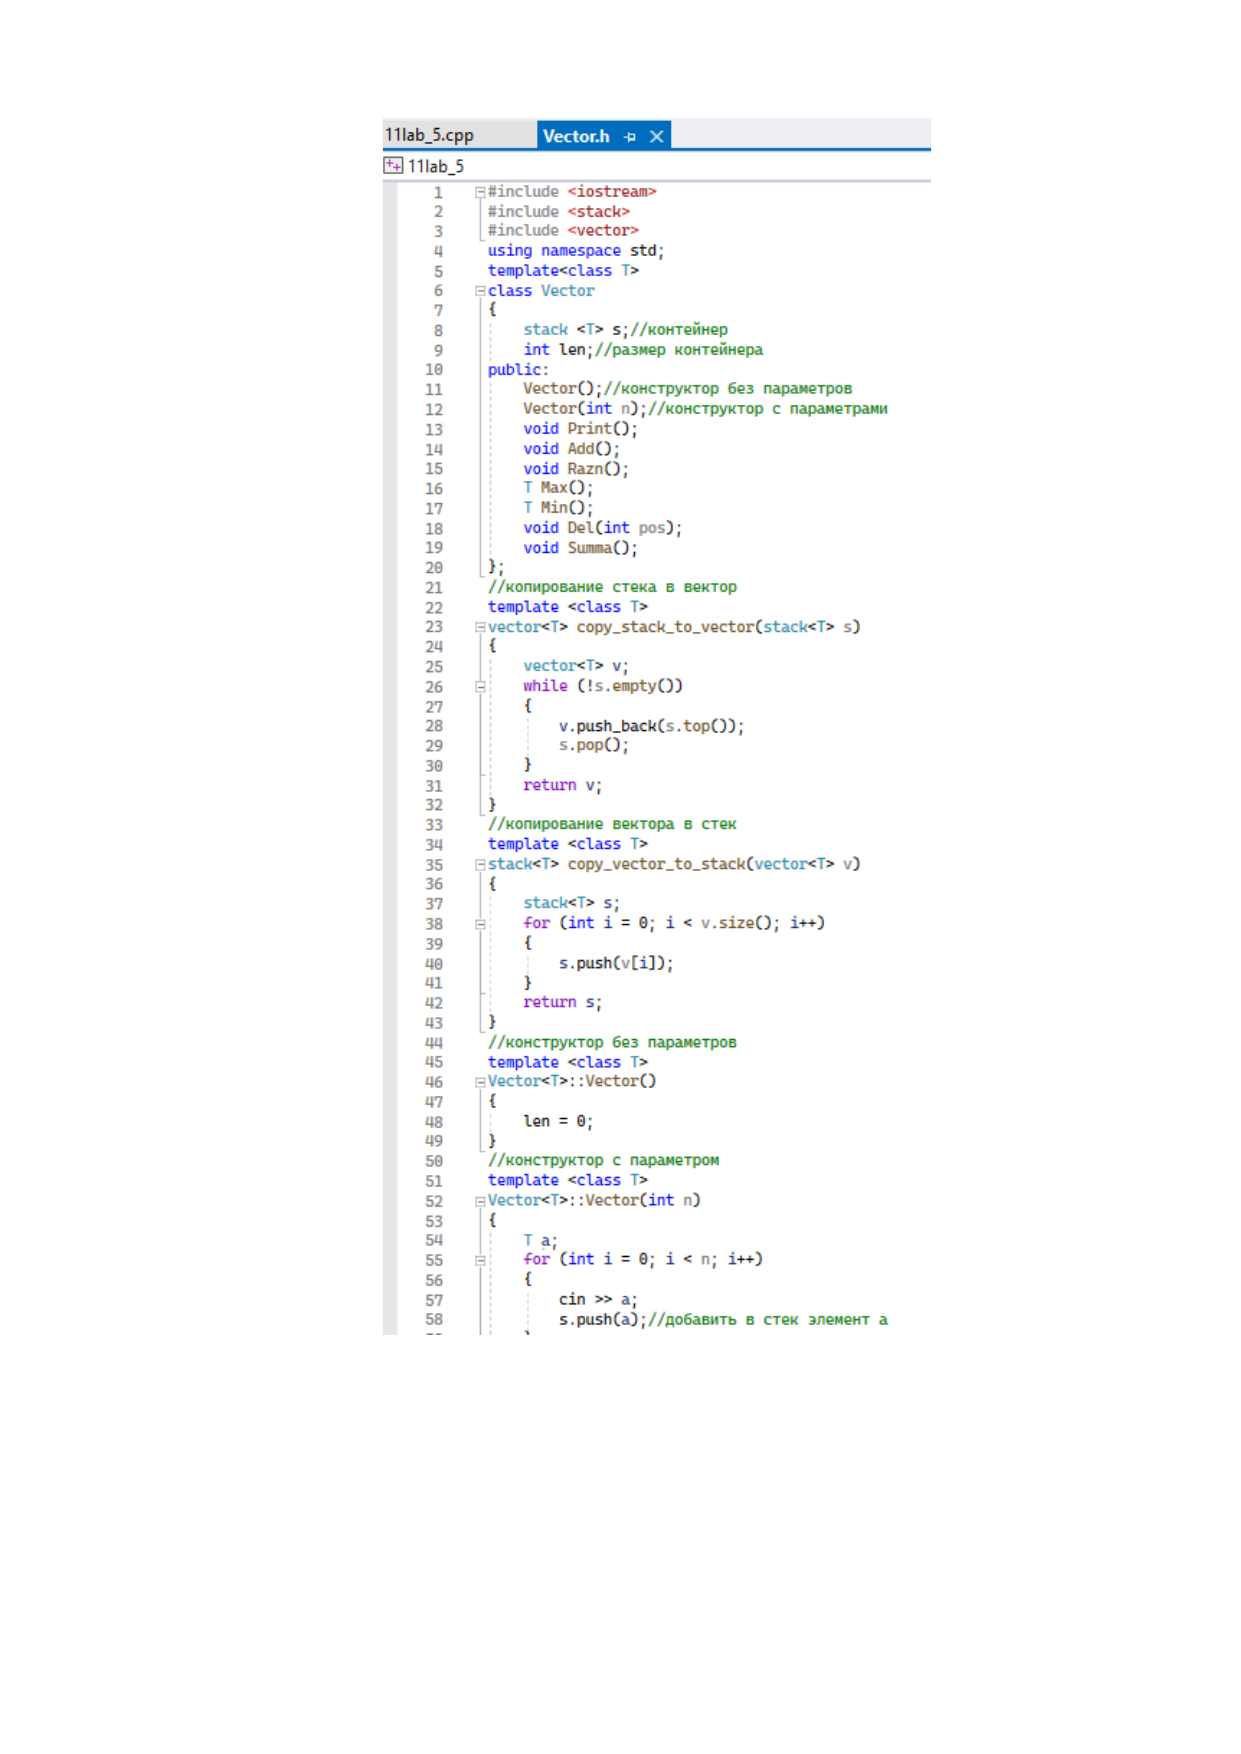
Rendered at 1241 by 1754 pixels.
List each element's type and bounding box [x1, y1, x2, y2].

picture [382, 118, 932, 1335]
